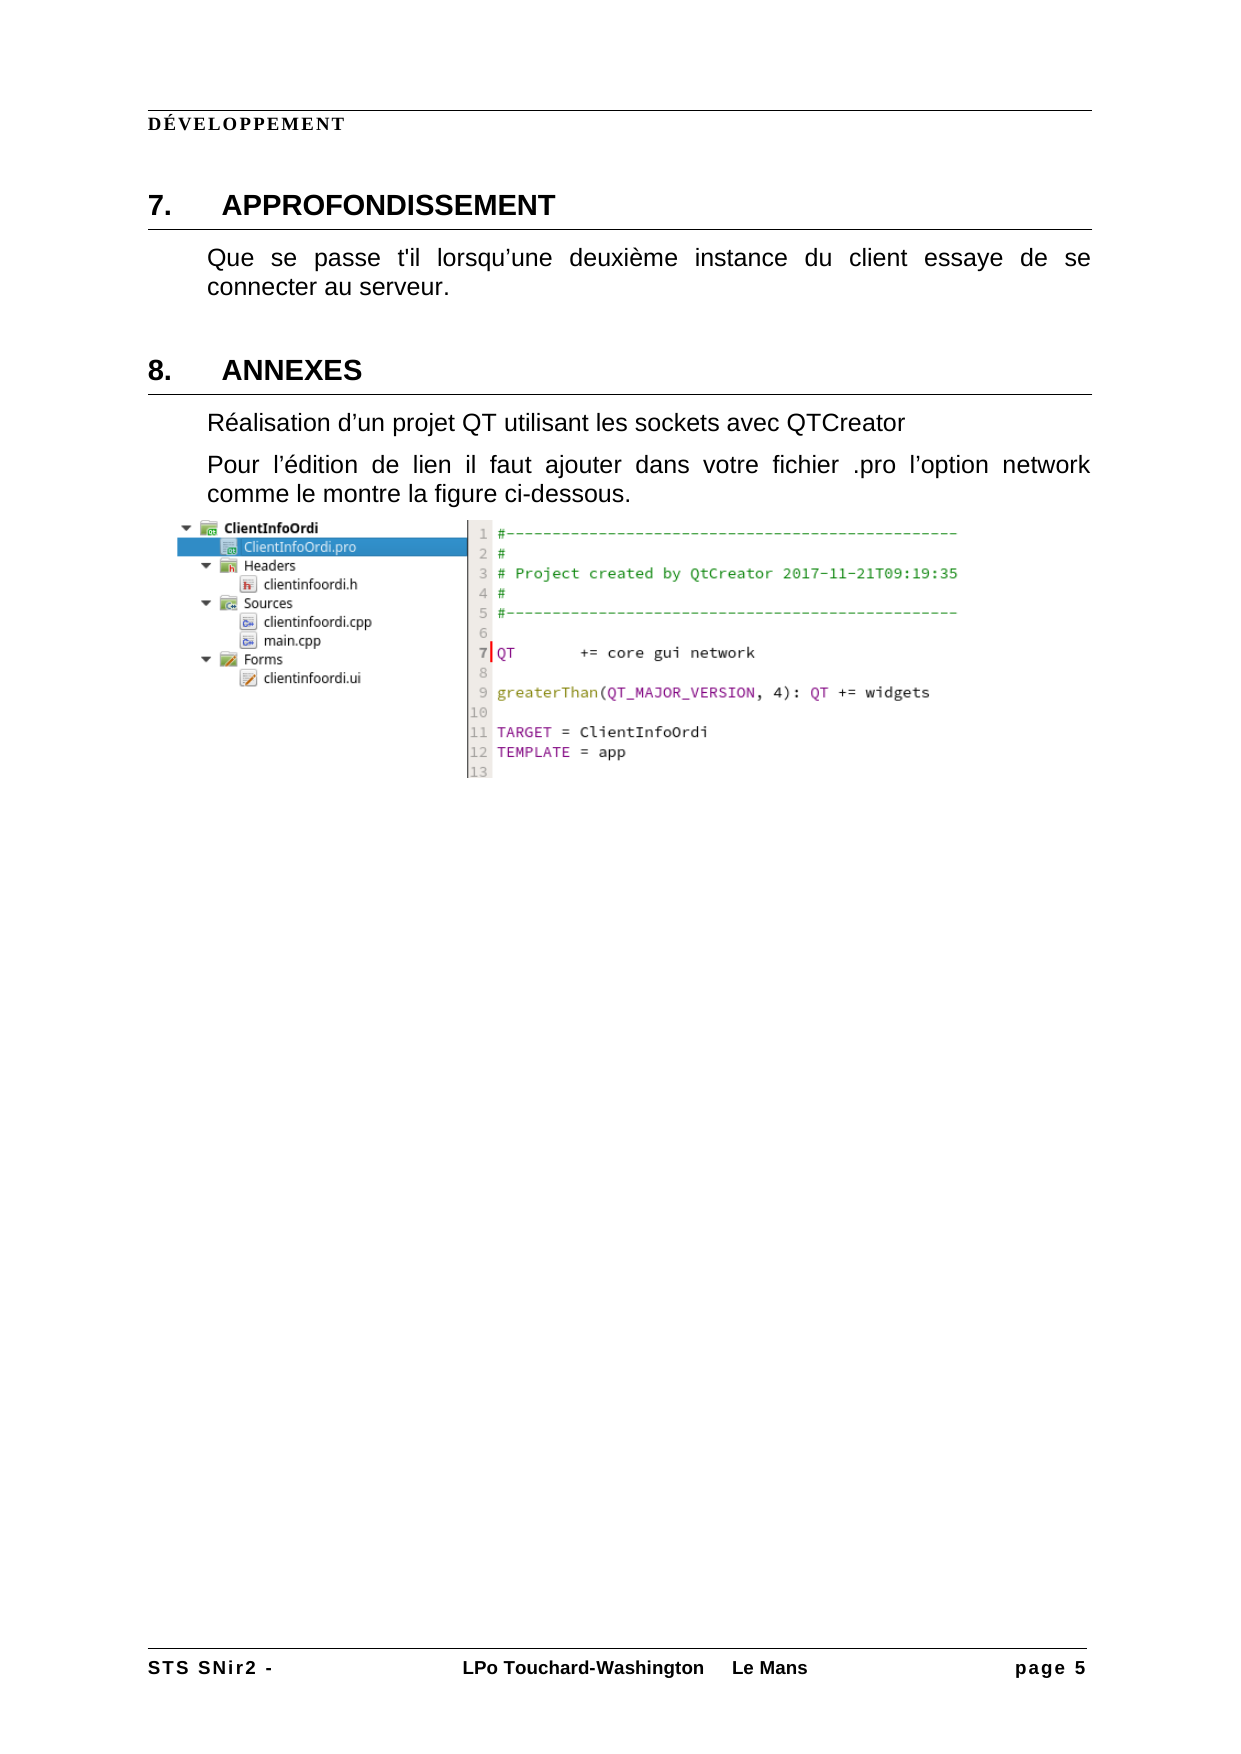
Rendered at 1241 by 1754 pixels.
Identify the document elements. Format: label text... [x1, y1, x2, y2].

text Que se passe t'il lorsqu’une deuxième instance du client essaye de se connecter au serveur. [207, 242, 1092, 301]
subtitle Approfondissement [148, 185, 1092, 229]
text Pour l’édition de lien il faut ajouter dans votre fichier .pro l’option network comme le montre la figure ci-dessous. [207, 449, 1092, 508]
picture [177, 520, 1063, 778]
subtitle Annexes [148, 351, 1092, 394]
text Réalisation d’un projet QT utilisant les sockets avec QTCreator [207, 408, 1092, 437]
